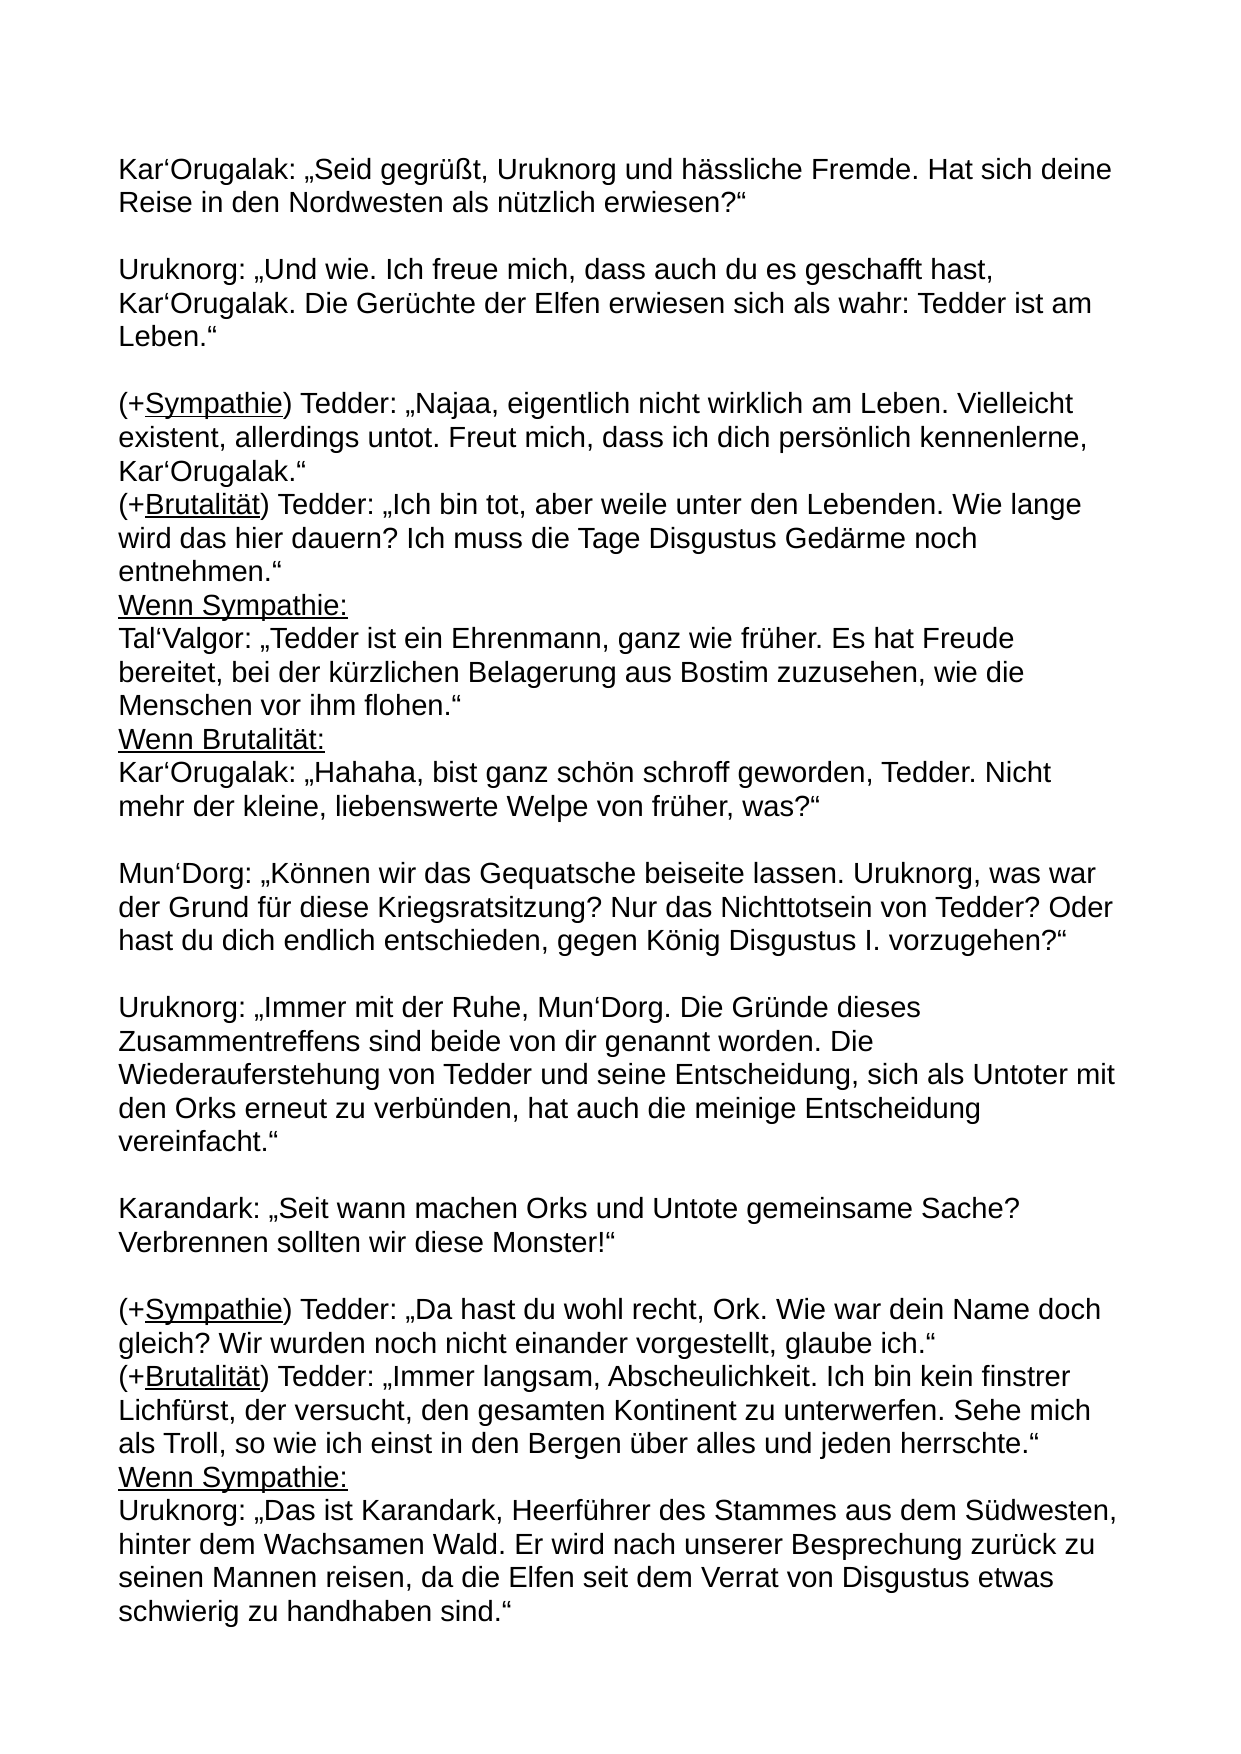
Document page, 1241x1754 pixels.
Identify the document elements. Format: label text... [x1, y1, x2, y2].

text Kar‘Orugalak: „Hahaha, bist ganz schön schroff geworden, Tedder. Nicht mehr der kleine, liebenswerte Welpe von früher, was?“ [118, 755, 1122, 822]
text (+Brutalität) Tedder: „Immer langsam, Abscheulichkeit. Ich bin kein finstrer Lichfürst, der versucht, den gesamten Kontinent zu unterwerfen. Sehe mich als Troll, so wie ich einst in den Bergen über alles und jeden herrschte.“ [118, 1359, 1122, 1460]
text Uruknorg: „Das ist Karandark, Heerführer des Stammes aus dem Südwesten, hinter dem Wachsamen Wald. Er wird nach unserer Besprechung zurück zu seinen Mannen reisen, da die Elfen seit dem Verrat von Disgustus etwas schwierig zu handhaben sind.“ [118, 1493, 1122, 1627]
text Mun‘Dorg: „Können wir das Gequatsche beiseite lassen. Uruknorg, was war der Grund für diese Kriegsratsitzung? Nur das Nichttotsein von Tedder? Oder hast du dich endlich entschieden, gegen König Disgustus I. vorzugehen?“ [118, 856, 1122, 957]
text Wenn Sympathie: [118, 1460, 1122, 1493]
text Kar‘Orugalak: „Seid gegrüßt, Uruknorg und hässliche Fremde. Hat sich deine Reise in den Nordwesten als nützlich erwiesen?“ [118, 152, 1122, 219]
text Karandark: „Seit wann machen Orks und Untote gemeinsame Sache? Verbrennen sollten wir diese Monster!“ [118, 1191, 1122, 1258]
text Uruknorg: „Und wie. Ich freue mich, dass auch du es geschafft hast, Kar‘Orugalak. Die Gerüchte der Elfen erwiesen sich als wahr: Tedder ist am Leben.“ [118, 252, 1122, 353]
text Wenn Brutalität: [118, 722, 1122, 755]
text (+Brutalität) Tedder: „Ich bin tot, aber weile unter den Lebenden. Wie lange wird das hier dauern? Ich muss die Tage Disgustus Gedärme noch entnehmen.“ [118, 487, 1122, 588]
text Tal‘Valgor: „Tedder ist ein Ehrenmann, ganz wie früher. Es hat Freude bereitet, bei der kürzlichen Belagerung aus Bostim zuzusehen, wie die Menschen vor ihm flohen.“ [118, 621, 1122, 722]
text (+Sympathie) Tedder: „Najaa, eigentlich nicht wirklich am Leben. Vielleicht existent, allerdings untot. Freut mich, dass ich dich persönlich kennenlerne, Kar‘Orugalak.“ [118, 386, 1122, 487]
text Uruknorg: „Immer mit der Ruhe, Mun‘Dorg. Die Gründe dieses Zusammentreffens sind beide von dir genannt worden. Die Wiederauferstehung von Tedder und seine Entscheidung, sich als Untoter mit den Orks erneut zu verbünden, hat auch die meinige Entscheidung vereinfacht.“ [118, 990, 1122, 1158]
text (+Sympathie) Tedder: „Da hast du wohl recht, Ork. Wie war dein Name doch gleich? Wir wurden noch nicht einander vorgestellt, glaube ich.“ [118, 1292, 1122, 1359]
text Wenn Sympathie: [118, 588, 1122, 621]
